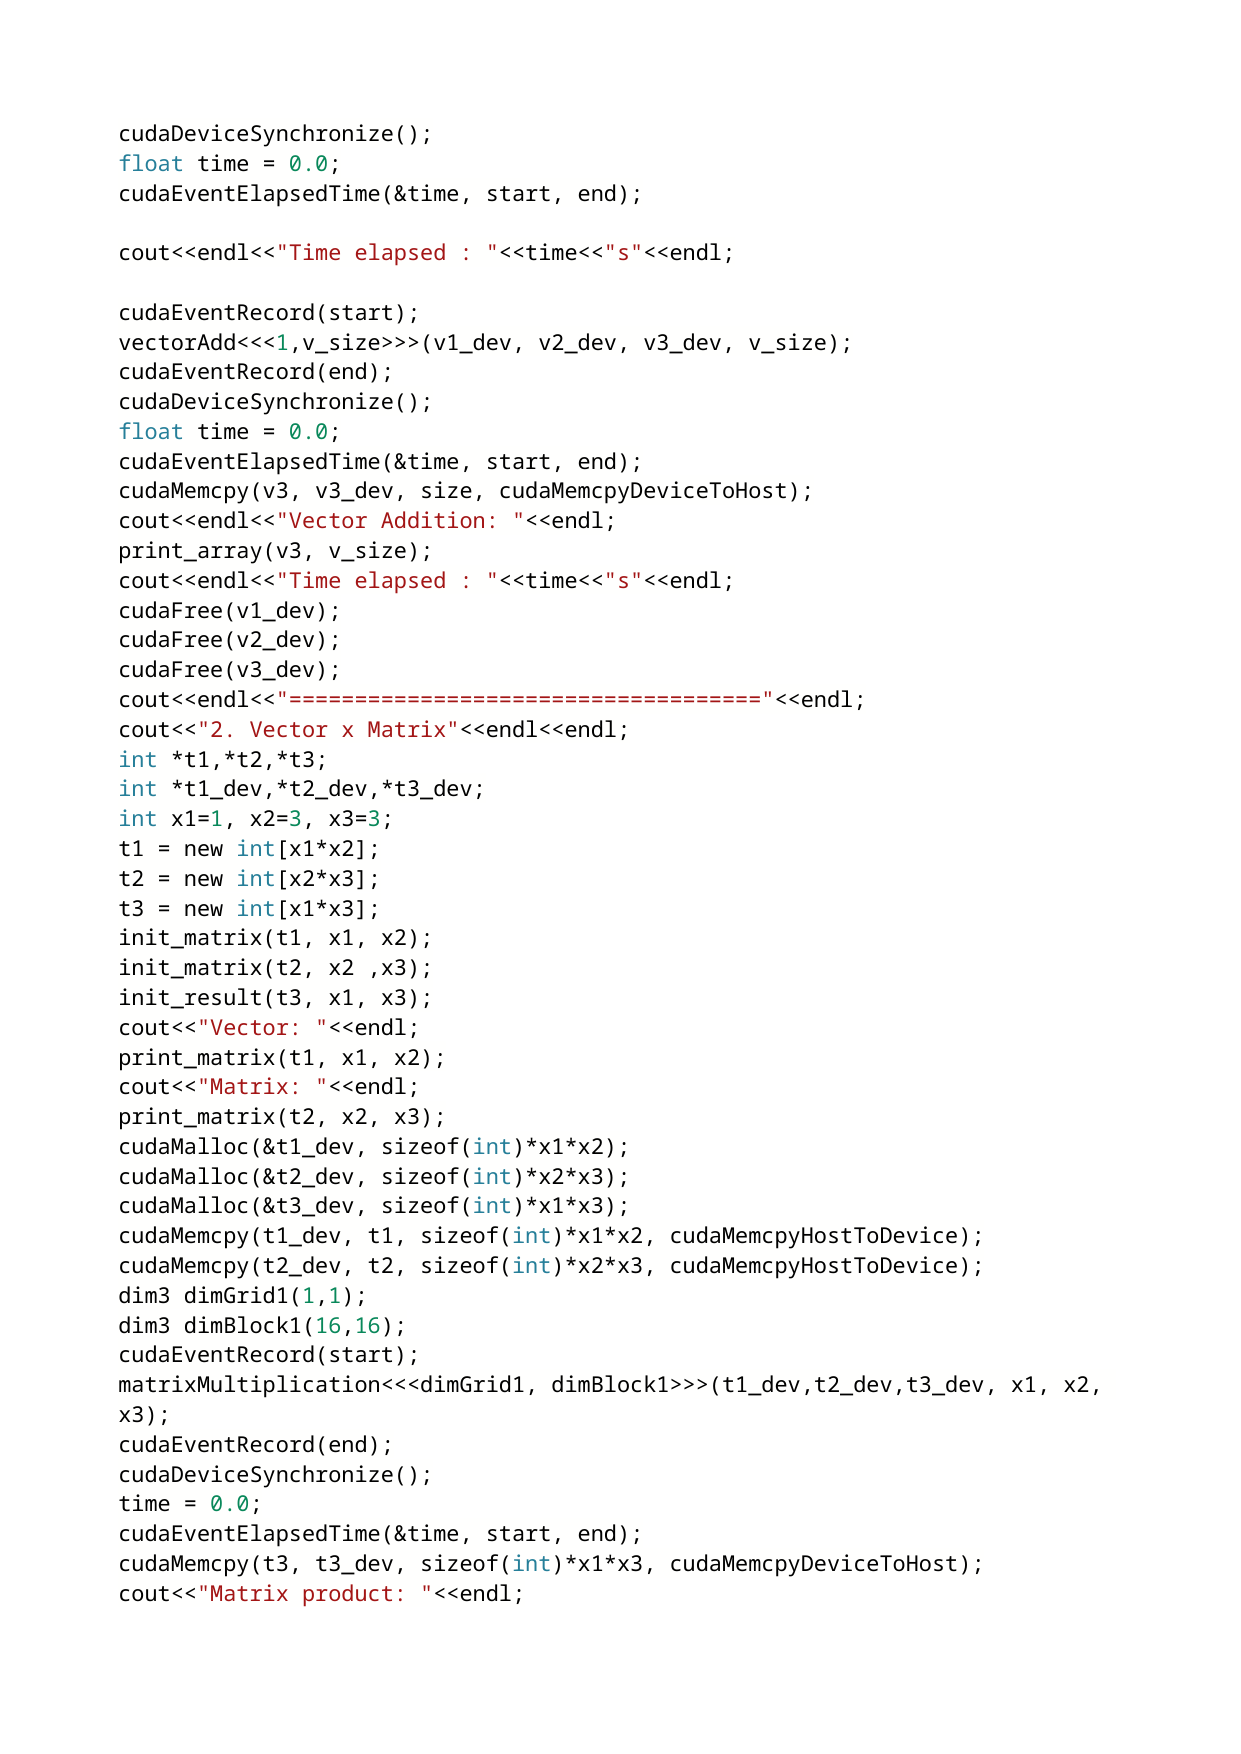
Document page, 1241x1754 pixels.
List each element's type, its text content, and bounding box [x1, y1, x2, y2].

text cout<<"Matrix: "<<endl; [118, 1071, 1122, 1101]
text init_matrix(t1, x1, x2); [118, 922, 1122, 952]
text float time = 0.0; [118, 416, 1122, 446]
text cudaMemcpy(t2_dev, t2, sizeof(int)*x2*x3, cudaMemcpyHostToDevice); [118, 1250, 1122, 1280]
text t2 = new int[x2*x3]; [118, 863, 1122, 892]
text cout<<"2. Vector x Matrix"<<endl<<endl; [118, 714, 1122, 743]
text cudaEventRecord(start); [118, 1339, 1122, 1369]
text vectorAdd<<<1,v_size>>>(v1_dev, v2_dev, v3_dev, v_size); [118, 326, 1122, 356]
text dim3 dimGrid1(1,1); [118, 1280, 1122, 1309]
text cudaEventRecord(start); [118, 297, 1122, 326]
text cout<<endl<<"Time elapsed : "<<time<<"s"<<endl; [118, 565, 1122, 594]
text cout<<endl<<"===================================="<<endl; [118, 684, 1122, 714]
text cudaEventRecord(end); [118, 356, 1122, 386]
text cout<<endl<<"Vector Addition: "<<endl; [118, 505, 1122, 535]
text cudaMalloc(&t2_dev, sizeof(int)*x2*x3); [118, 1161, 1122, 1190]
text init_result(t3, x1, x3); [118, 982, 1122, 1012]
text cudaMemcpy(t3, t3_dev, sizeof(int)*x1*x3, cudaMemcpyDeviceToHost); [118, 1548, 1122, 1578]
text cudaMalloc(&t3_dev, sizeof(int)*x1*x3); [118, 1190, 1122, 1220]
text print_matrix(t2, x2, x3); [118, 1101, 1122, 1131]
text time = 0.0; [118, 1488, 1122, 1518]
text float time = 0.0; [118, 148, 1122, 178]
text cudaEventElapsedTime(&time, start, end); [118, 1518, 1122, 1548]
text cudaDeviceSynchronize(); [118, 386, 1122, 416]
text matrixMultiplication<<<dimGrid1, dimBlock1>>>(t1_dev,t2_dev,t3_dev, x1, x2, x3); [118, 1369, 1122, 1429]
text int *t1,*t2,*t3; [118, 743, 1122, 773]
text cudaEventElapsedTime(&time, start, end); [118, 178, 1122, 207]
text cudaEventElapsedTime(&time, start, end); [118, 446, 1122, 475]
text cudaDeviceSynchronize(); [118, 118, 1122, 148]
text print_array(v3, v_size); [118, 535, 1122, 565]
text cout<<"Matrix product: "<<endl; [118, 1578, 1122, 1607]
text cudaFree(v3_dev); [118, 654, 1122, 684]
text cudaMalloc(&t1_dev, sizeof(int)*x1*x2); [118, 1131, 1122, 1161]
text cout<<"Vector: "<<endl; [118, 1012, 1122, 1041]
text cudaEventRecord(end); [118, 1429, 1122, 1458]
text t3 = new int[x1*x3]; [118, 892, 1122, 922]
text cout<<endl<<"Time elapsed : "<<time<<"s"<<endl; [118, 237, 1122, 267]
text cudaFree(v1_dev); [118, 594, 1122, 624]
text t1 = new int[x1*x2]; [118, 833, 1122, 863]
text print_matrix(t1, x1, x2); [118, 1041, 1122, 1071]
text dim3 dimBlock1(16,16); [118, 1309, 1122, 1339]
text cudaDeviceSynchronize(); [118, 1458, 1122, 1488]
text int *t1_dev,*t2_dev,*t3_dev; [118, 773, 1122, 803]
text cudaFree(v2_dev); [118, 624, 1122, 654]
text cudaMemcpy(v3, v3_dev, size, cudaMemcpyDeviceToHost); [118, 475, 1122, 505]
text cudaMemcpy(t1_dev, t1, sizeof(int)*x1*x2, cudaMemcpyHostToDevice); [118, 1220, 1122, 1250]
text init_matrix(t2, x2 ,x3); [118, 952, 1122, 982]
text int x1=1, x2=3, x3=3; [118, 803, 1122, 833]
